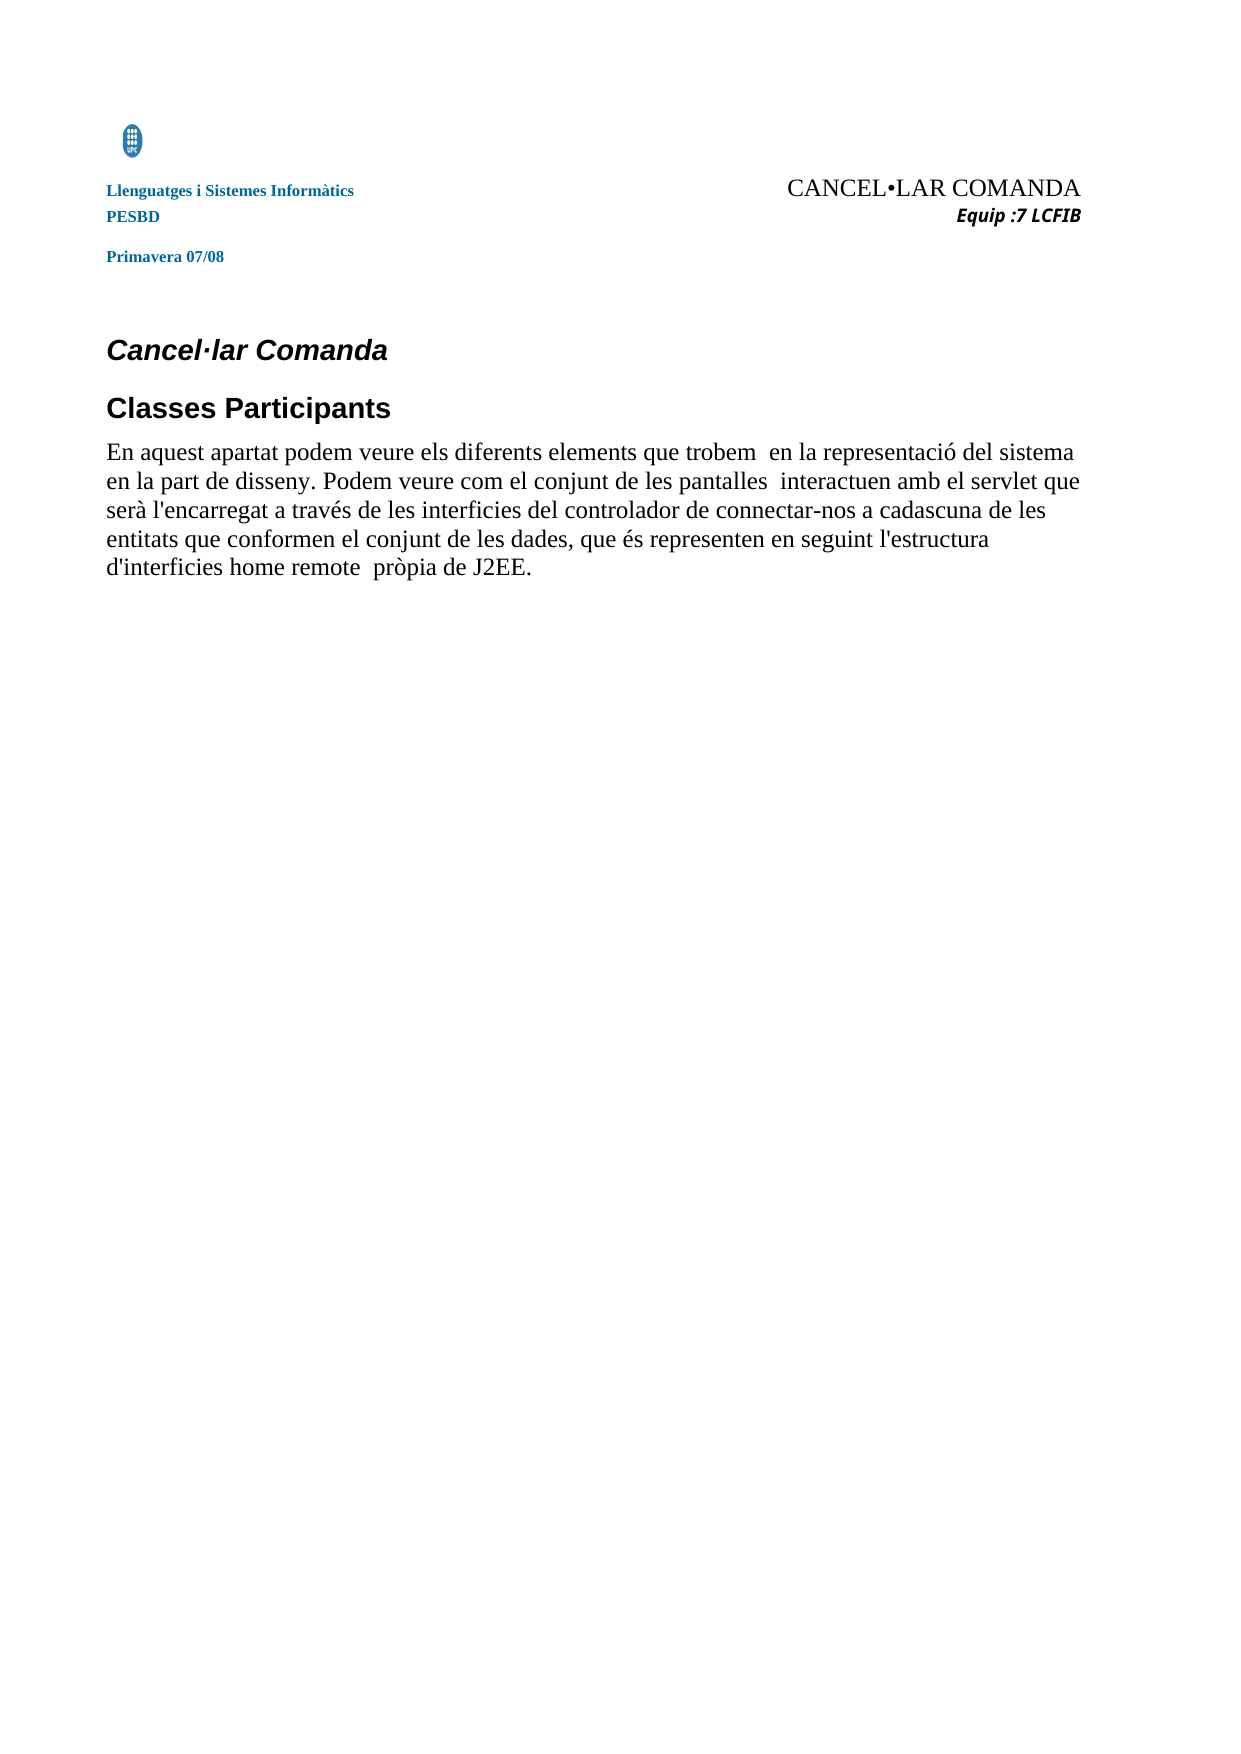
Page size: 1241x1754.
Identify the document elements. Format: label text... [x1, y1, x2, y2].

picture [203, 251, 208, 262]
subtitle Cancel·lar Comanda [106, 333, 1102, 366]
text En aquest apartat podem veure els diferents elements que trobem en la representació del sistema en la part de disseny. Podem veure com el conjunt de les pantalles interactuen amb el servlet que serà l'encarregat a través de les interficies del controlador de connectar-nos a cadascuna de les entitats que conformen el conjunt de les dades, que és representen en seguint l'estructura d'interficies home remote pròpia de J2EE. [106, 437, 1102, 581]
subtitle Classes Participants [106, 391, 1102, 425]
